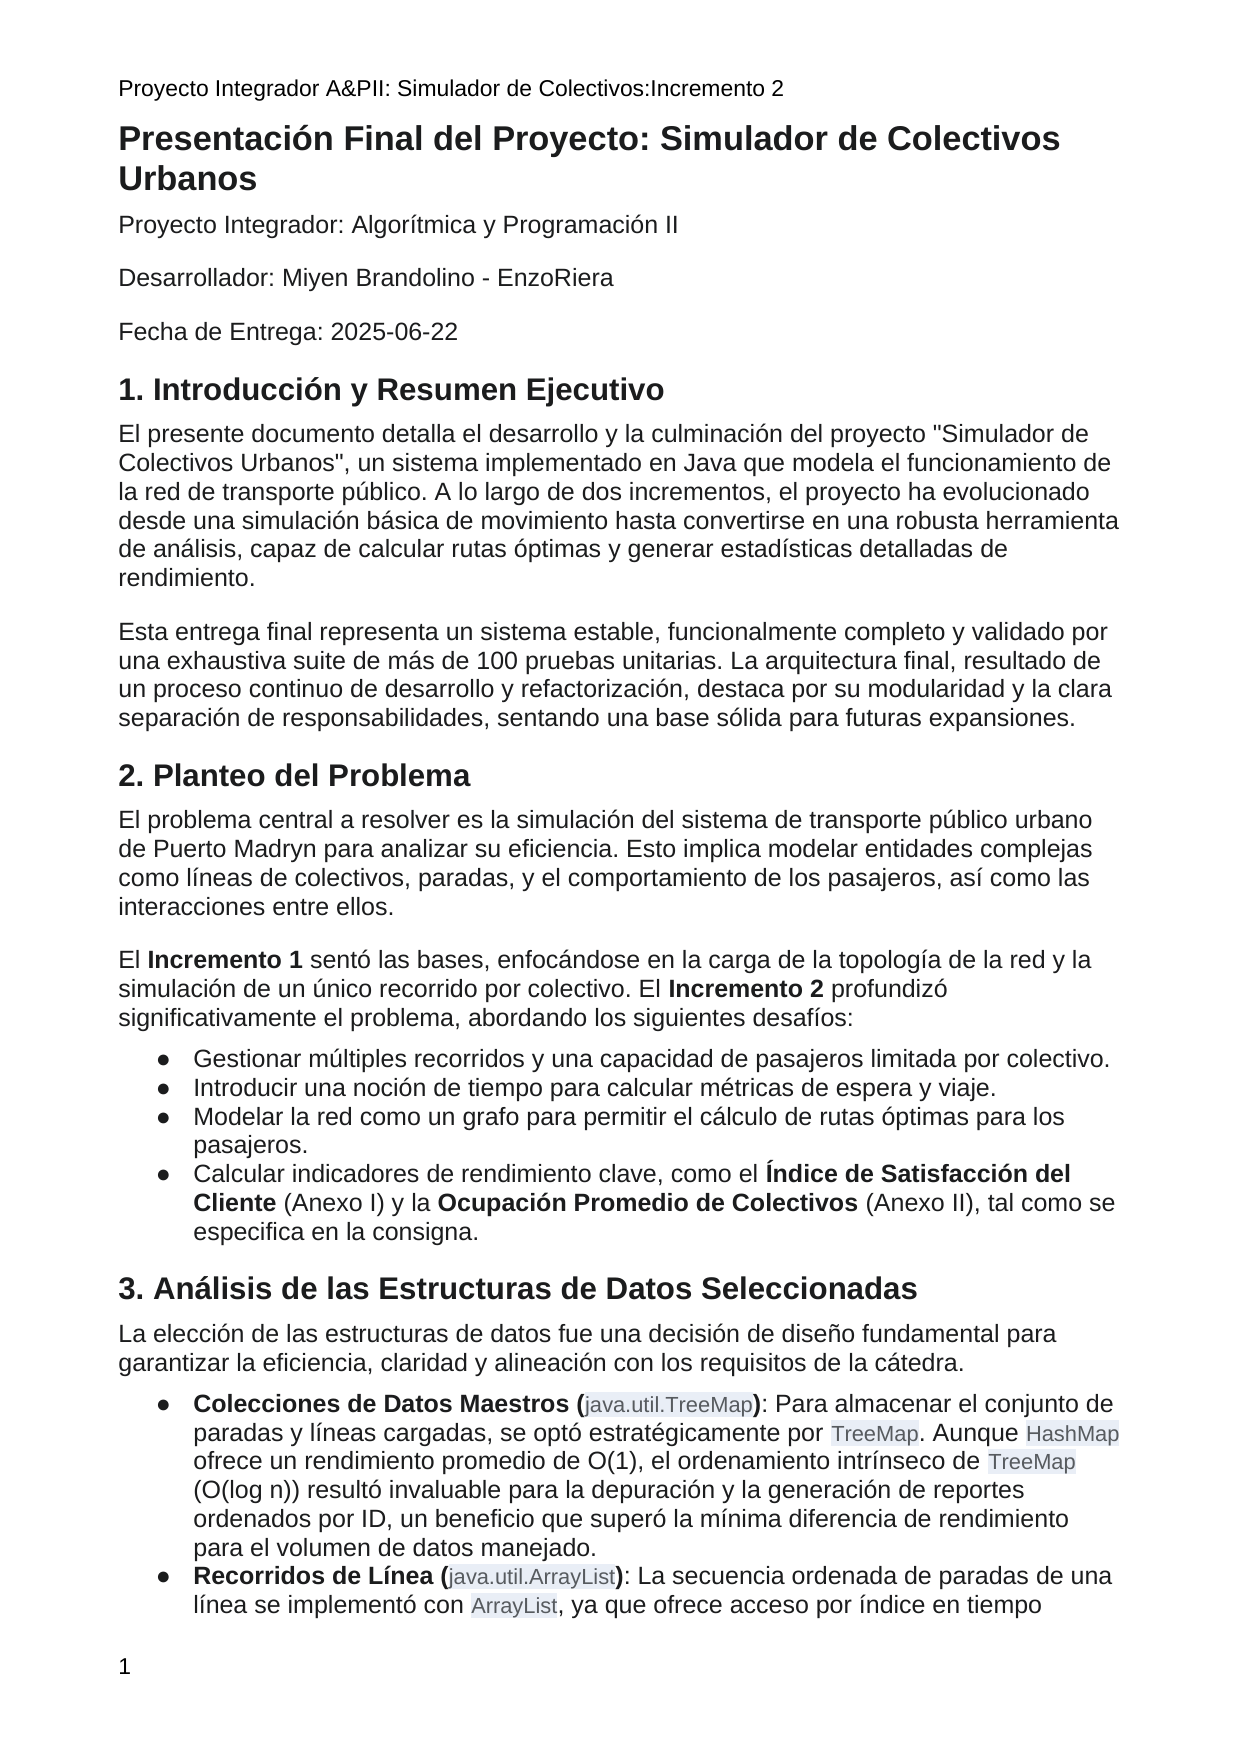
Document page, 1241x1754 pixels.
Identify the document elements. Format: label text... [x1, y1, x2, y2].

text Desarrollador: Miyen Brandolino - EnzoRiera [118, 263, 1122, 292]
list Colecciones de Datos Maestros (java.util.TreeMap): Para almacenar el conjunto de paradas y líneas cargadas, se optó estratégicamente por TreeMap. Aunque HashMap ofrece un rendimiento promedio de O(1), el ordenamiento intrínseco de TreeMap (O(log n)) resultó invaluable para la depuración y la generación de reportes ordenados por ID, un beneficio que superó la mínima diferencia de rendimiento para el volumen de datos manejado. [156, 1389, 1122, 1561]
subtitle 2. Planteo del Problema [118, 757, 1122, 793]
list Calcular indicadores de rendimiento clave, como el Índice de Satisfacción del Cliente (Anexo I) y la Ocupación Promedio de Colectivos (Anexo II), tal como se especifica en la consigna. [156, 1159, 1122, 1245]
text Proyecto Integrador: Algorítmica y Programación II [118, 210, 1122, 238]
list Gestionar múltiples recorridos y una capacidad de pasajeros limitada por colectivo. [156, 1044, 1122, 1073]
text El Incremento 1 sentó las bases, enfocándose en la carga de la topología de la red y la simulación de un único recorrido por colectivo. El Incremento 2 profundizó significativamente el problema, abordando los siguientes desafíos: [118, 945, 1122, 1032]
list Modelar la red como un grafo para permitir el cálculo de rutas óptimas para los pasajeros. [156, 1102, 1122, 1159]
subtitle Presentación Final del Proyecto: Simulador de Colectivos Urbanos [118, 118, 1122, 197]
text Esta entrega final representa un sistema estable, funcionalmente completo y validado por una exhaustiva suite de más de 100 pruebas unitarias. La arquitectura final, resultado de un proceso continuo de desarrollo y refactorización, destaca por su modularidad y la clara separación de responsabilidades, sentando una base sólida para futuras expansiones. [118, 617, 1122, 732]
subtitle 1. Introducción y Resumen Ejecutivo [118, 371, 1122, 407]
list Introducir una noción de tiempo para calcular métricas de espera y viaje. [156, 1073, 1122, 1102]
text El presente documento detalla el desarrollo y la culminación del proyecto "Simulador de Colectivos Urbanos", un sistema implementado en Java que modela el funcionamiento de la red de transporte público. A lo largo de dos incrementos, el proyecto ha evolucionado desde una simulación básica de movimiento hasta convertirse en una robusta herramienta de análisis, capaz de calcular rutas óptimas y generar estadísticas detalladas de rendimiento. [118, 419, 1122, 592]
subtitle 3. Análisis de las Estructuras de Datos Seleccionadas [118, 1270, 1122, 1306]
text Fecha de Entrega: 2025-06-22 [118, 317, 1122, 346]
list Recorridos de Línea (java.util.ArrayList): La secuencia ordenada de paradas de una línea se implementó con ArrayList, ya que ofrece acceso por índice en tiempo [156, 1561, 1122, 1619]
text La elección de las estructuras de datos fue una decisión de diseño fundamental para garantizar la eficiencia, claridad y alineación con los requisitos de la cátedra. [118, 1319, 1122, 1376]
text El problema central a resolver es la simulación del sistema de transporte público urbano de Puerto Madryn para analizar su eficiencia. Esto implica modelar entidades complejas como líneas de colectivos, paradas, y el comportamiento de los pasajeros, así como las interacciones entre ellos. [118, 805, 1122, 920]
